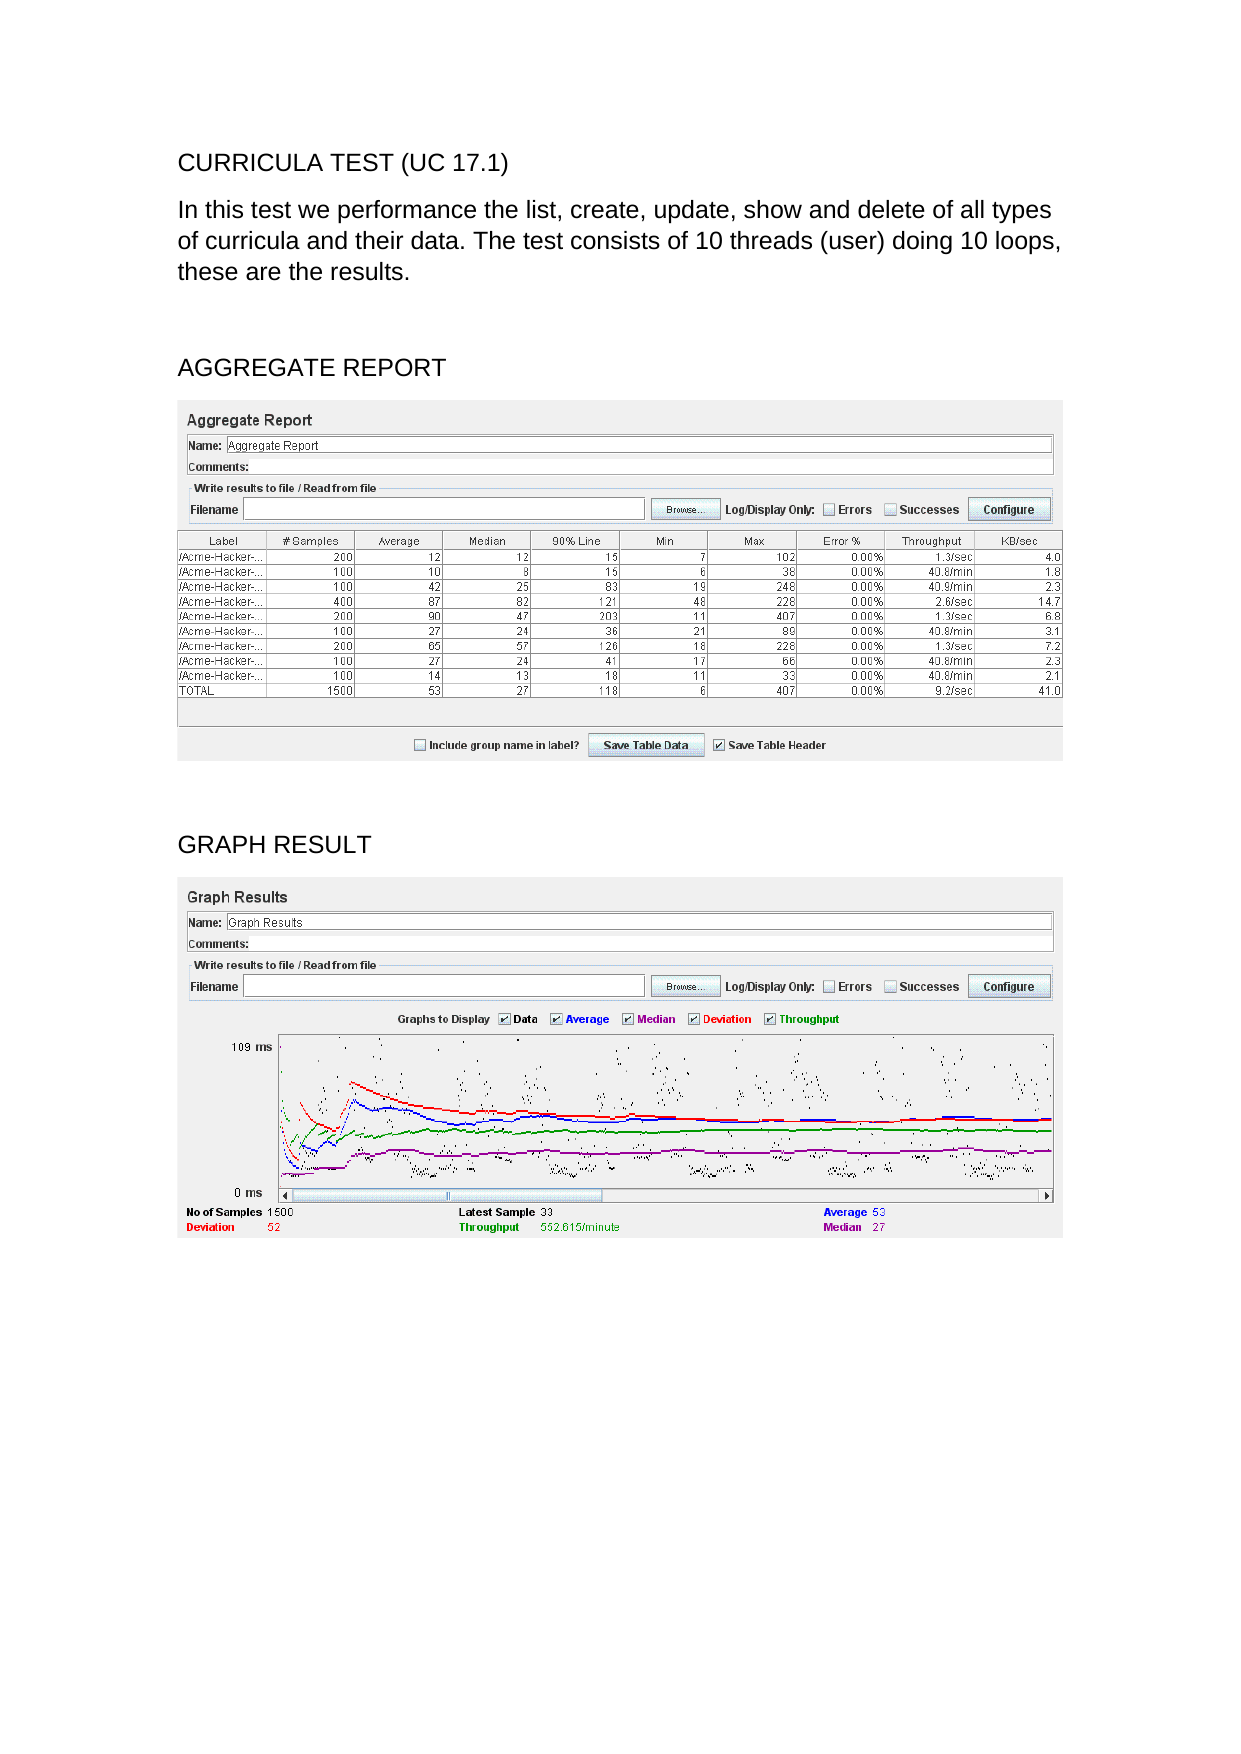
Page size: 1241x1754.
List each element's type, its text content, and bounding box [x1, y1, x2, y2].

text AGGREGATE REPORT [177, 353, 1063, 382]
text GRAPH RESULT [177, 830, 1063, 859]
text CURRICULA TEST (UC 17.1) [177, 148, 1063, 176]
picture [177, 400, 1063, 761]
picture [177, 877, 1063, 1238]
text In this test we performance the list, create, update, show and delete of all types of curricula and their data. The test consists of 10 threads (user) doing 10 loops, these are the results. [177, 195, 1063, 286]
